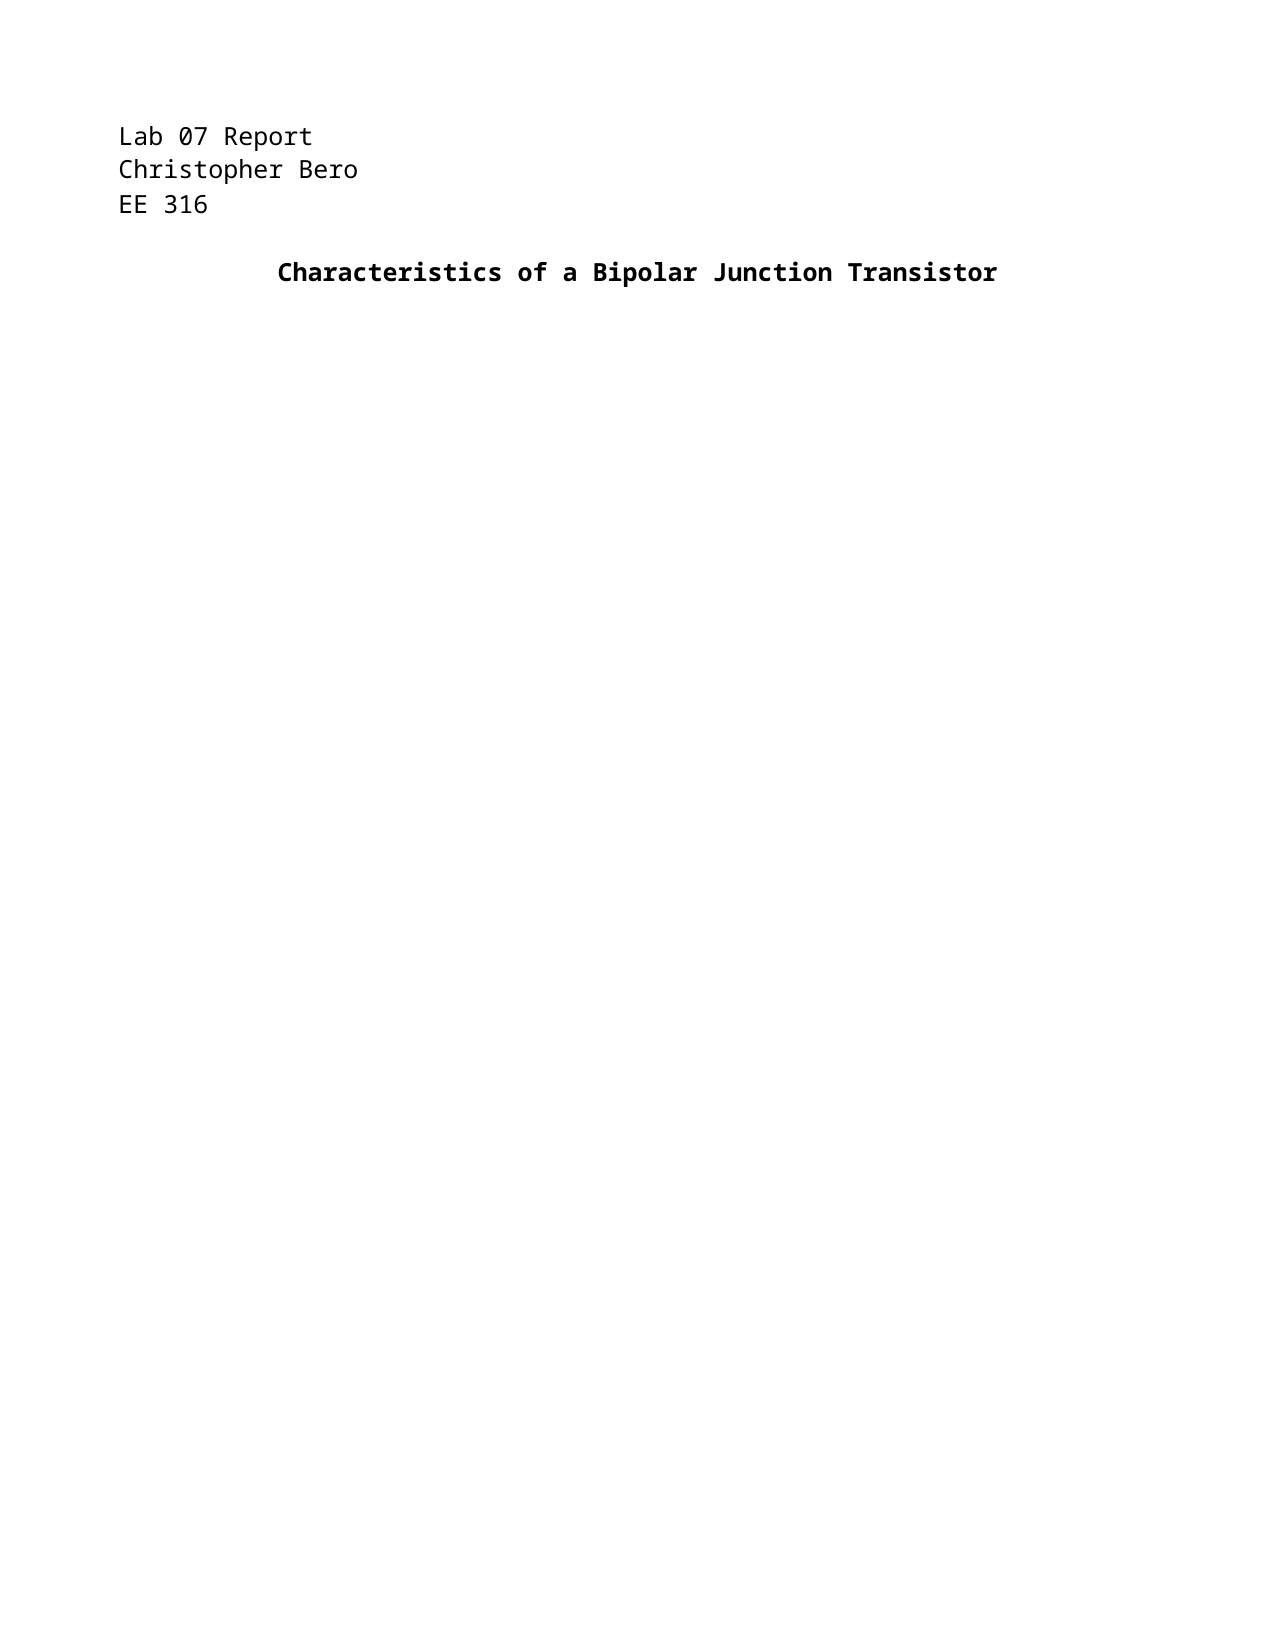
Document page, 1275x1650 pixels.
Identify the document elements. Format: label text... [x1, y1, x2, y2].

text Lab 07 Report [118, 118, 1157, 152]
text Christopher Bero [118, 152, 1157, 186]
text EE 316 [118, 186, 1157, 220]
text Characteristics of a Bipolar Junction Transistor [118, 254, 1157, 288]
